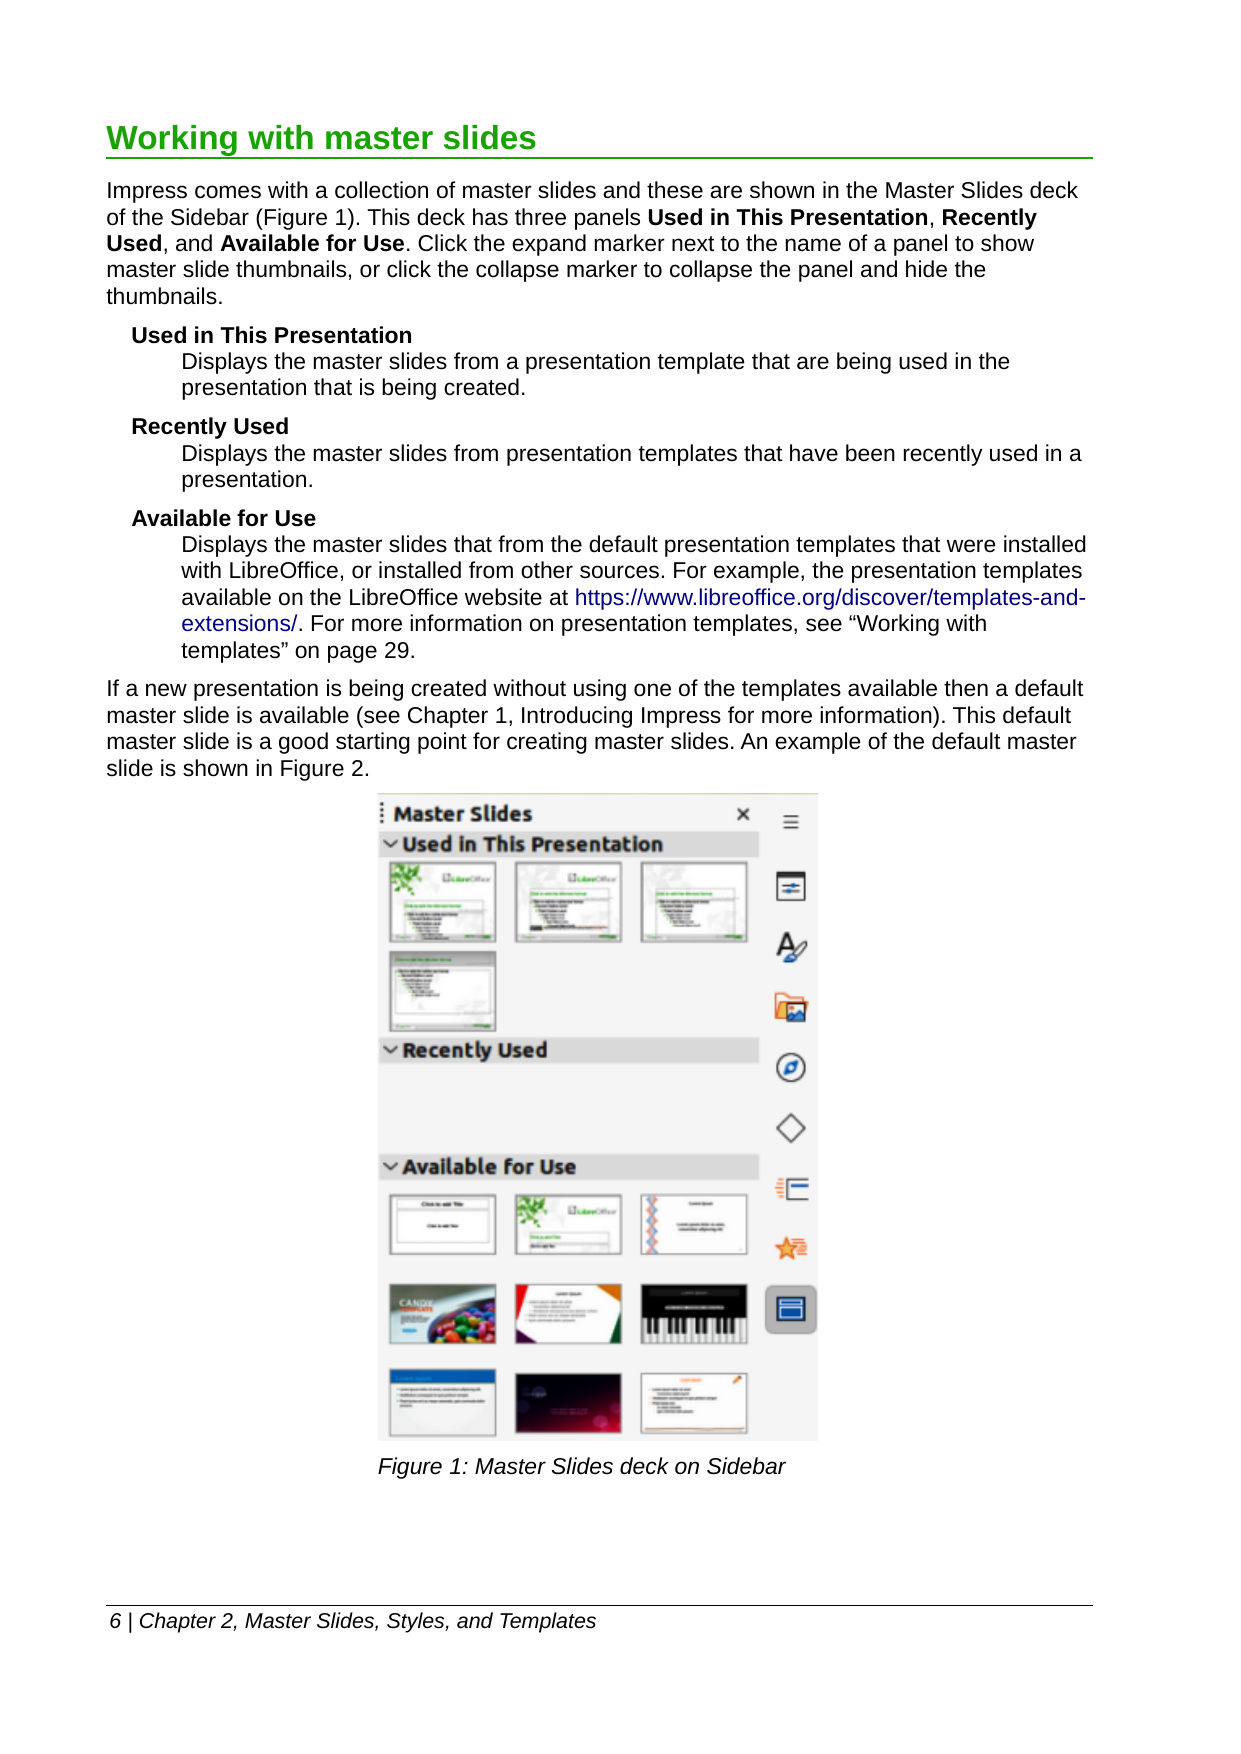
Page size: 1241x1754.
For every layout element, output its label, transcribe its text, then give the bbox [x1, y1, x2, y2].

text Impress comes with a collection of master slides and these are shown in the Master Slides deck of the Sidebar (Figure 1). This deck has three panels Used in This Presentation, Recently Used, and Available for Use. Click the expand marker next to the name of a panel to show master slide thumbnails, or click the collapse marker to collapse the panel and hide the thumbnails. [106, 177, 1093, 309]
text Figure 1: Master Slides deck on Sidebar [378, 1453, 821, 1479]
text Displays the master slides from a presentation template that are being used in the presentation that is being created. [181, 348, 1093, 401]
text Recently Used [131, 413, 1093, 439]
picture [377, 793, 822, 1441]
text Displays the master slides from presentation templates that have been recently used in a presentation. [181, 439, 1093, 492]
text Displays the master slides that from the default presentation templates that were installed with LibreOffice, or installed from other sources. For example, the presentation templates available on the LibreOffice website at https://www.libreoffice.org/discover/templates-and-extensions/. For more information on presentation templates, see “Working with templates” on page 29. [181, 531, 1093, 663]
text Available for Use [131, 505, 1093, 531]
text If a new presentation is being created without using one of the templates available then a default master slide is available (see Chapter 1, Introducing Impress for more information). This default master slide is a good starting point for creating master slides. An example of the default master slide is shown in Figure 2. [106, 675, 1093, 781]
subtitle Working with master slides [106, 118, 1093, 157]
text Used in This Presentation [131, 322, 1093, 348]
